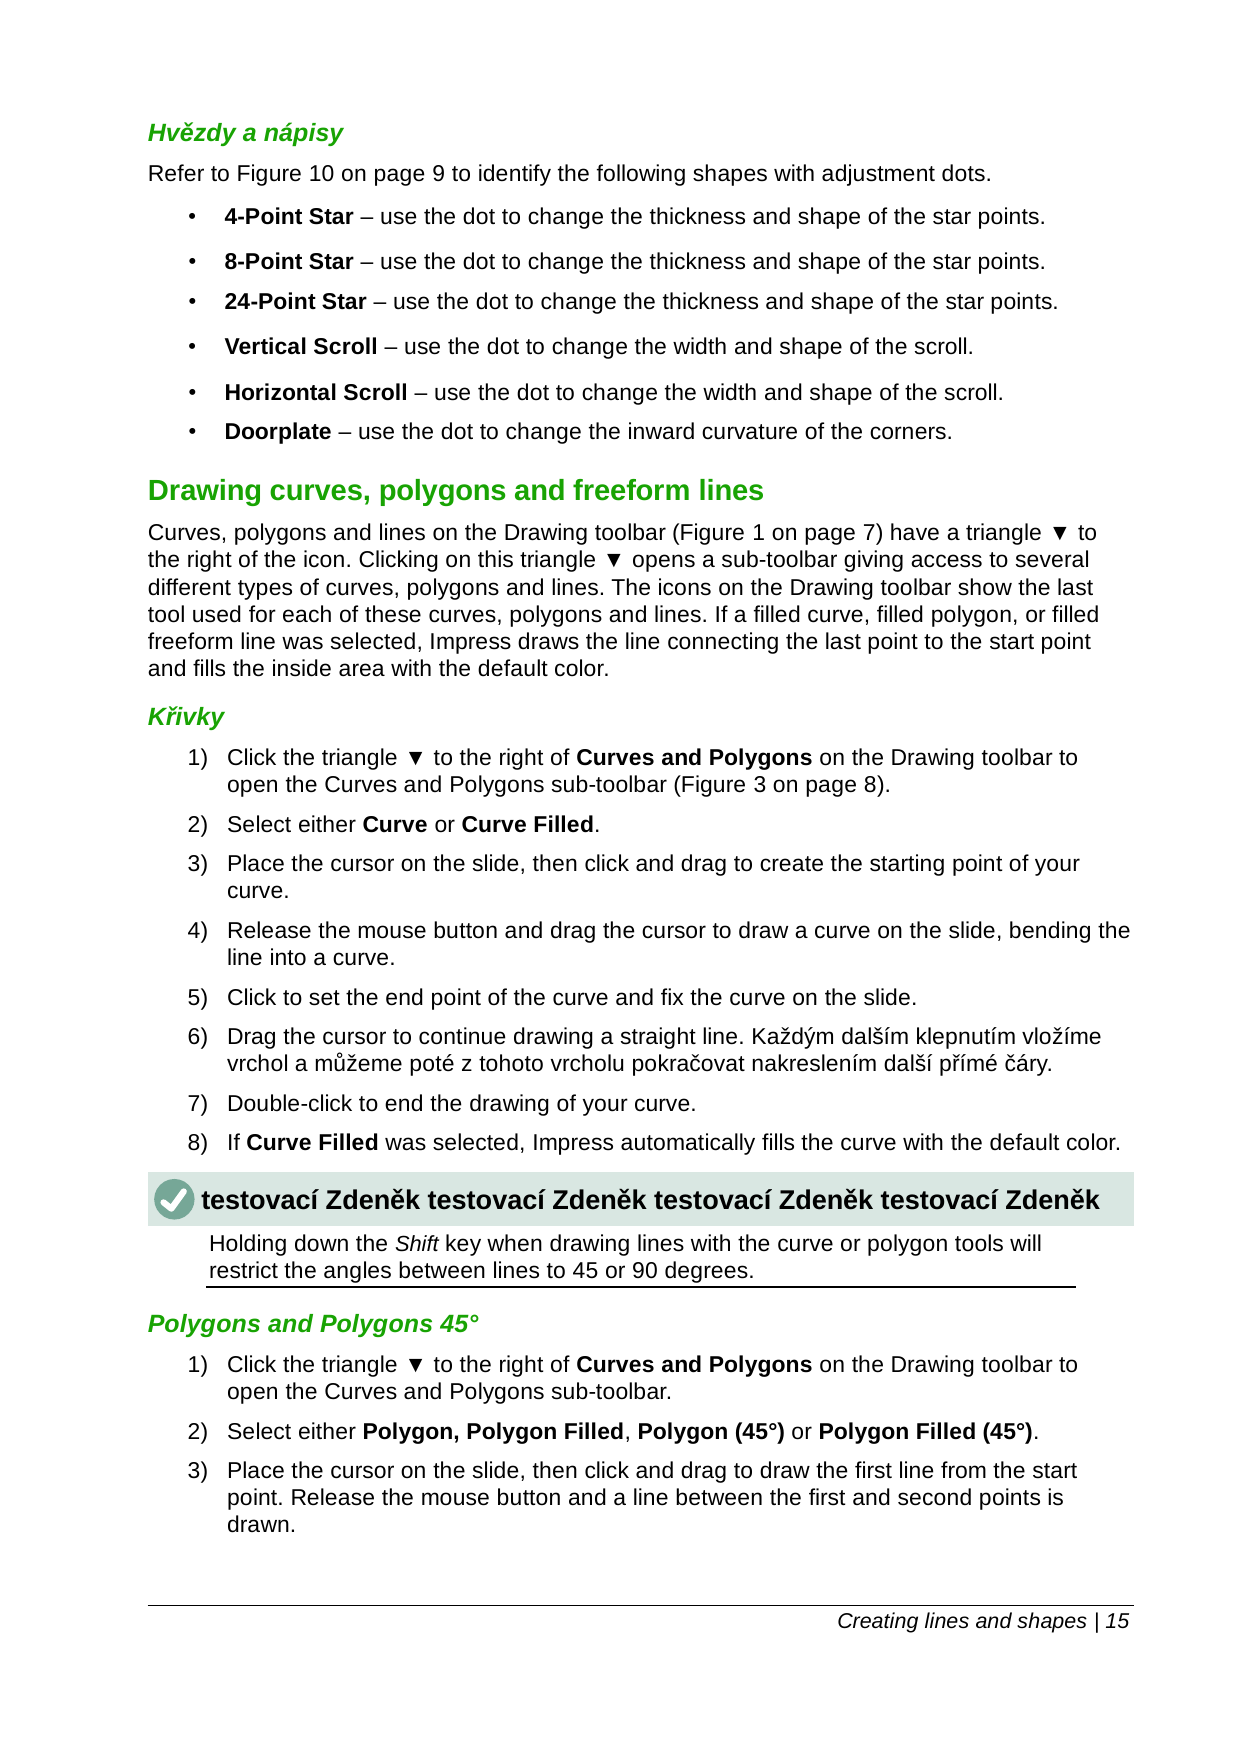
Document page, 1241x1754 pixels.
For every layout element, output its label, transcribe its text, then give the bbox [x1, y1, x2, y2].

subtitle Křivky [148, 702, 1134, 731]
list 4-Point Star – use the dot to change the thickness and shape of the star points. [185, 199, 1134, 232]
subtitle Polygons and Polygons 45° [148, 1309, 1134, 1338]
list Place the cursor on the slide, then click and drag to create the starting point of your curve. [208, 849, 1134, 904]
list Select either Curve or Curve Filled. [208, 810, 1134, 837]
subtitle Hvězdy a nápisy [148, 118, 1134, 147]
list Click to set the end point of the curve and fix the curve on the slide. [208, 983, 1134, 1010]
list Vertical Scroll – use the dot to change the width and shape of the scroll. [185, 330, 1134, 363]
list Place the cursor on the slide, then click and drag to draw the first line from the start point. Release the mouse button and a line between the first and second points is drawn. [208, 1457, 1134, 1538]
subtitle testovací Zdeněk testovací Zdeněk testovací Zdeněk testovací Zdeněk [148, 1172, 1134, 1226]
list Select either Polygon, Polygon Filled, Polygon (45°) or Polygon Filled (45°). [208, 1417, 1134, 1444]
subtitle Drawing curves, polygons and freeform lines [148, 473, 1134, 506]
text Holding down the Shift key when drawing lines with the curve or polygon tools will restrict the angles between lines to 45 or 90 degrees. [206, 1226, 1076, 1286]
list Click the triangle ▼ to the right of Curves and Polygons on the Drawing toolbar to open the Curves and Polygons sub-toolbar (Figure 3 on page 7). [208, 743, 1134, 797]
list If Curve Filled was selected, Impress automatically fills the curve with the default color. [208, 1129, 1134, 1156]
text Curves, polygons and lines on the Drawing toolbar (Figure 1 on page 6) have a triangle ▼ to the right of the icon. Clicking on this triangle ▼ opens a sub-toolbar giving access to several different types of curves, polygons and lines. The icons on the Drawing toolbar show the last tool used for each of these curves, polygons and lines. If a filled curve, filled polygon, or filled freeform line was selected, Impress draws the line connecting the last point to the start point and fills the inside area with the default color. [148, 519, 1134, 681]
list Click the triangle ▼ to the right of Curves and Polygons on the Drawing toolbar to open the Curves and Polygons sub-toolbar. [208, 1350, 1134, 1404]
list 8-Point Star – use the dot to change the thickness and shape of the star points. [185, 245, 1134, 275]
list Double-click to end the drawing of your curve. [208, 1089, 1134, 1116]
list Doorplate – use the dot to change the inward curvature of the corners. [185, 415, 1134, 448]
list Release the mouse button and drag the cursor to draw a curve on the slide, bending the line into a curve. [208, 916, 1134, 970]
list Refer to Figure 10 on page 8 to identify the following shapes with adjustment dots. [148, 160, 1134, 187]
list Horizontal Scroll – use the dot to change the width and shape of the scroll. [185, 375, 1134, 405]
list Drag the cursor to continue drawing a straight line. Každým dalším klepnutím vložíme vrchol a můžeme poté z tohoto vrcholu pokračovat nakreslením další přímé čáry. [208, 1022, 1134, 1077]
list 24-Point Star – use the dot to change the thickness and shape of the star points. [185, 284, 1134, 317]
